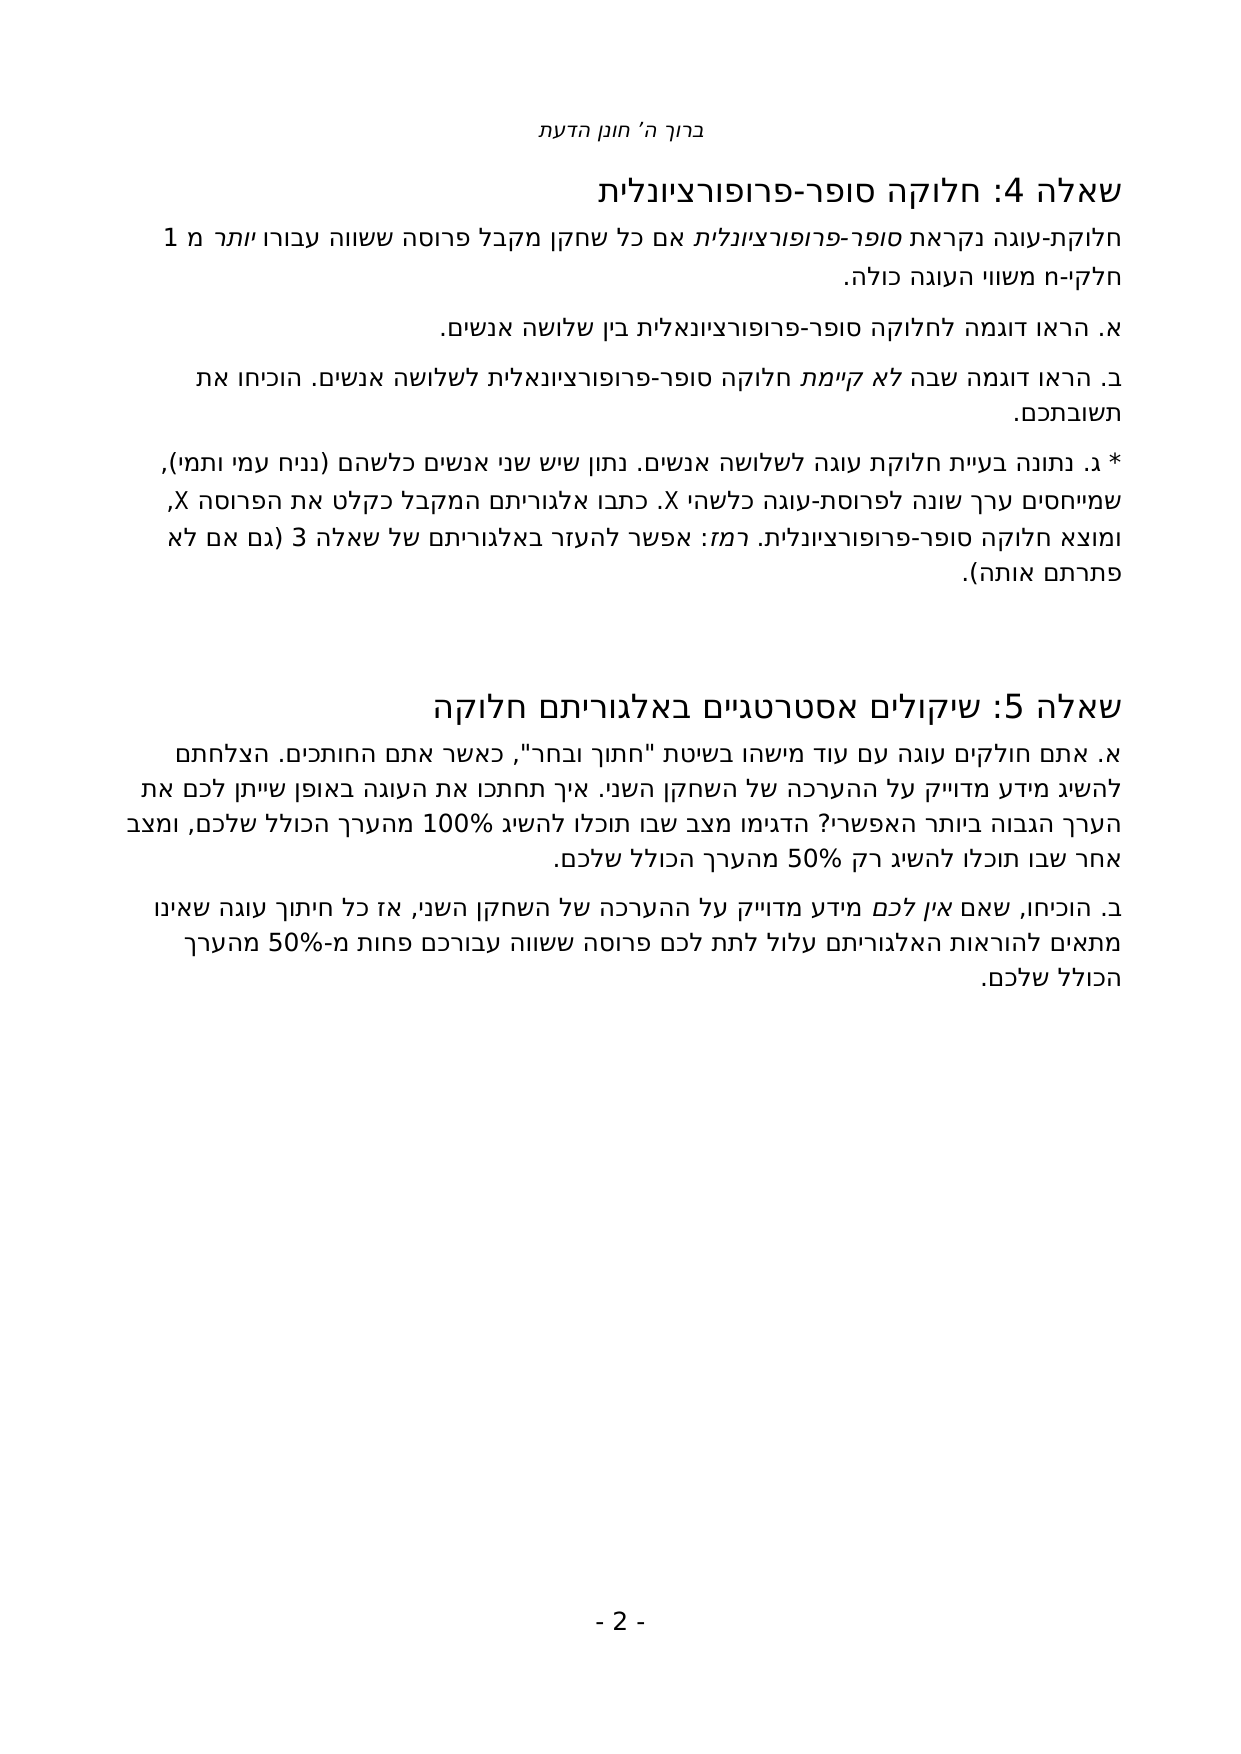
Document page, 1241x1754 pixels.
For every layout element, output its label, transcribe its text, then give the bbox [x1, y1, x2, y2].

text * ג. נתונה בעיית חלוקת עוגה לשלושה אנשים. נתון שיש שני אנשים כלשהם (נניח עמי ותמי), שמייחסים ערך שונה לפרוסת-עוגה כלשהי X. כתבו אלגוריתם המקבל כקלט את הפרוסה X, ומוצא חלוקה סופר-פרופורציונלית. רמז: אפשר להעזר באלגוריתם של שאלה 3 (גם אם לא פתרתם אותה). [118, 448, 1122, 587]
text א. הראו דוגמה לחלוקה סופר-פרופורציונאלית בין שלושה אנשים. [118, 314, 1122, 343]
subtitle שאלה 4: חלוקה סופר-פרופורציונלית [118, 172, 1122, 211]
text ב. הראו דוגמה שבה לא קיימת חלוקה סופר-פרופורציונאלית לשלושה אנשים. הוכיחו את תשובתכם. [118, 363, 1122, 427]
text ב. הוכיחו, שאם אין לכם מידע מדוייק על ההערכה של השחקן השני, אז כל חיתוך עוגה שאינו מתאים להוראות האלגוריתם עלול לתת לכם פרוסה ששווה עבורכם פחות מ-50% מהערך הכולל שלכם. [118, 894, 1122, 993]
text א. אתם חולקים עוגה עם עוד מישהו בשיטת "חתוך ובחר", כאשר אתם החותכים. הצלחתם להשיג מידע מדוייק על ההערכה של השחקן השני. איך תחתכו את העוגה באופן שייתן לכם את הערך הגבוה ביותר האפשרי? הדגימו מצב שבו תוכלו להשיג 100% מהערך הכולל שלכם, ומצב אחר שבו תוכלו להשיג רק 50% מהערך הכולל שלכם. [118, 739, 1122, 873]
text חלוקת-עוגה נקראת סופר-פרופורציונלית אם כל שחקן מקבל פרוסה ששווה עבורו יותר מ 1 חלקי-n משווי העוגה כולה. [118, 223, 1122, 292]
subtitle שאלה 5: שיקולים אסטרטגיים באלגוריתם חלוקה [118, 688, 1122, 727]
